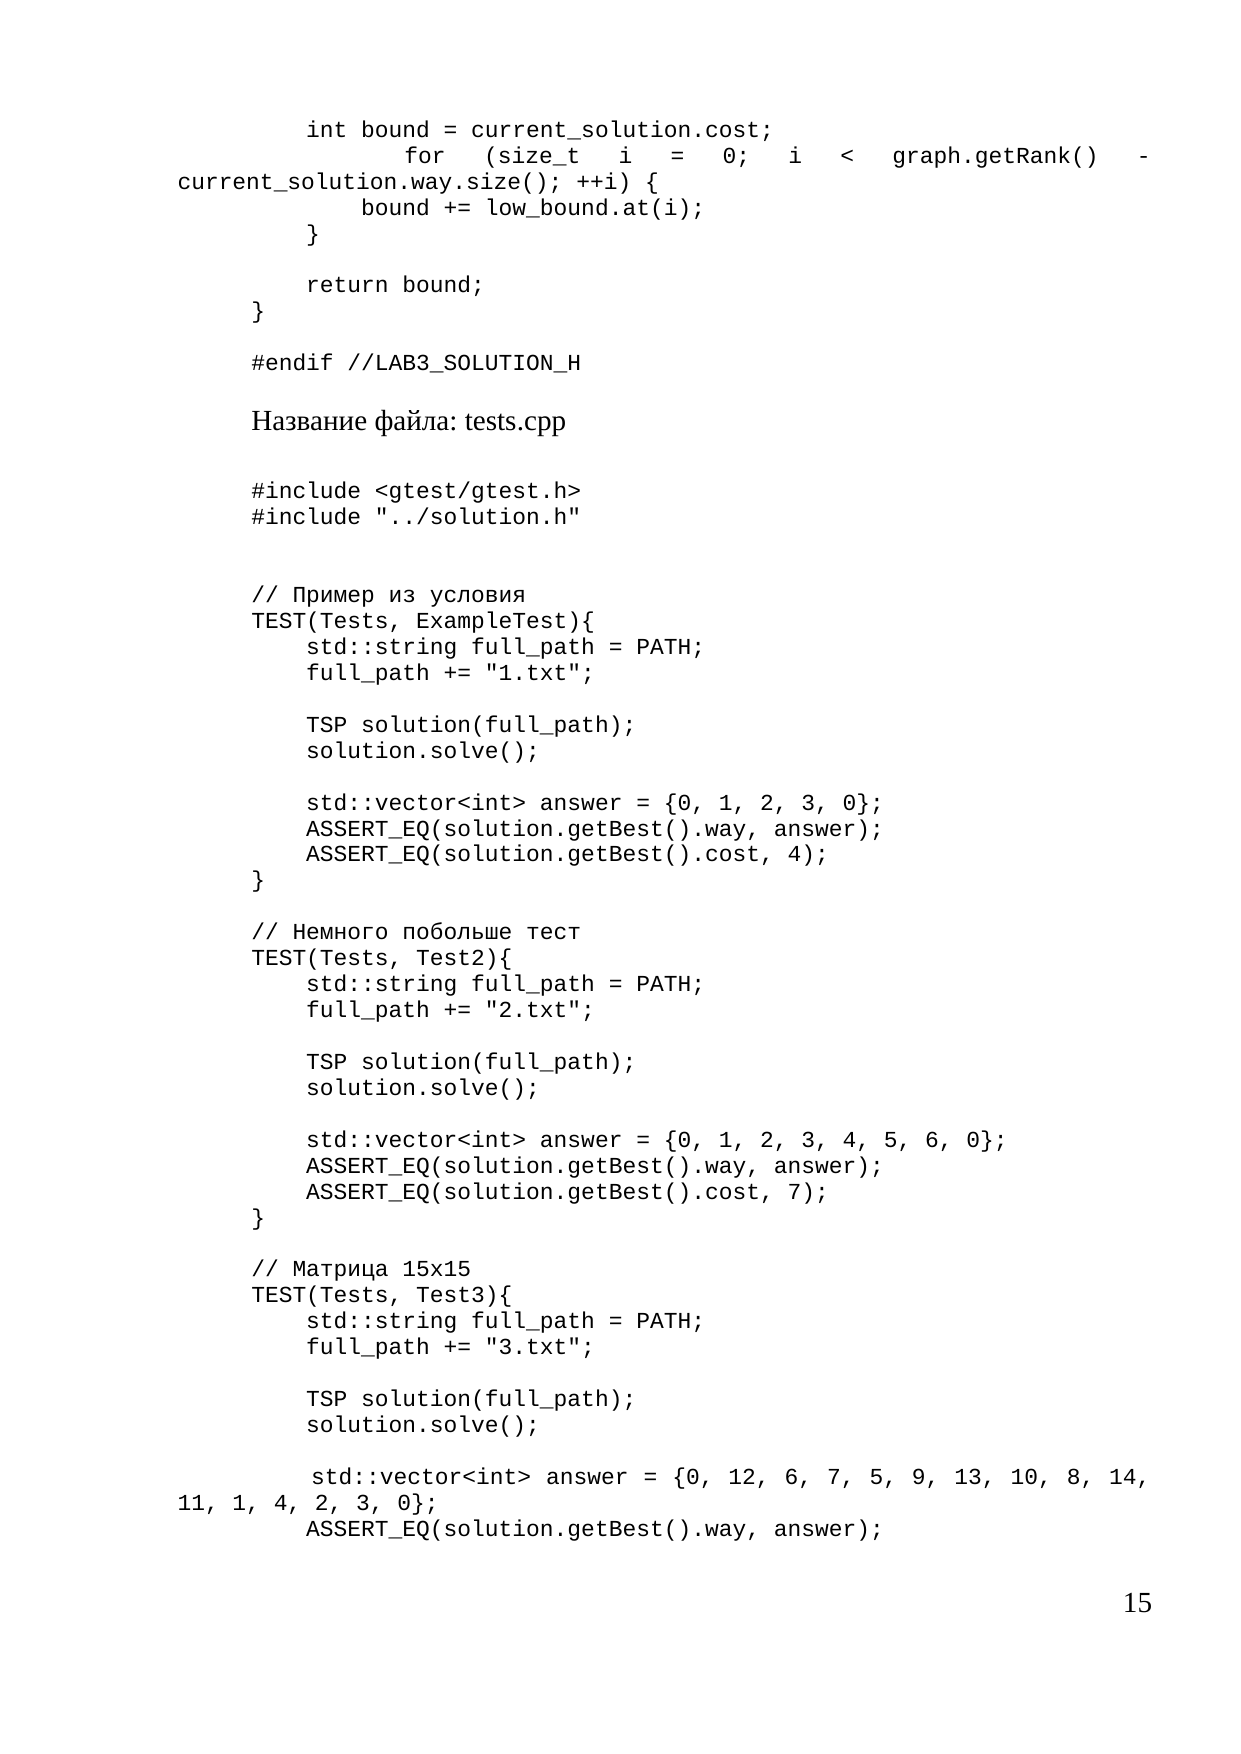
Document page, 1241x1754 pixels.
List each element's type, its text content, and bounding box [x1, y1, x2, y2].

text full_path += "3.txt"; [177, 1336, 1152, 1362]
text return bound; [177, 274, 1152, 300]
text #include <gtest/gtest.h> [177, 480, 1152, 506]
text full_path += "1.txt"; [177, 661, 1152, 687]
text full_path += "2.txt"; [177, 998, 1152, 1024]
text std::string full_path = PATH; [177, 1310, 1152, 1336]
text TSP solution(full_path); [177, 1050, 1152, 1076]
text // Матрица 15x15 [177, 1258, 1152, 1284]
text solution.solve(); [177, 739, 1152, 765]
text TEST(Tests, ExampleTest){ [177, 609, 1152, 635]
text TSP solution(full_path); [177, 1387, 1152, 1413]
text std::string full_path = PATH; [177, 635, 1152, 661]
text TEST(Tests, Test2){ [177, 947, 1152, 972]
text solution.solve(); [177, 1413, 1152, 1439]
text std::string full_path = PATH; [177, 972, 1152, 998]
text #endif //LAB3_SOLUTION_H [177, 352, 1152, 377]
text Название файла: tests.cpp [177, 403, 1152, 437]
text std::vector<int> answer = {0, 1, 2, 3, 0}; [177, 791, 1152, 817]
text ASSERT_EQ(solution.getBest().way, answer); [177, 817, 1152, 843]
text solution.solve(); [177, 1076, 1152, 1102]
text } [177, 869, 1152, 895]
text } [177, 300, 1152, 326]
text TSP solution(full_path); [177, 713, 1152, 739]
text } [177, 222, 1152, 248]
text #include "../solution.h" [177, 506, 1152, 532]
text ASSERT_EQ(solution.getBest().cost, 7); [177, 1180, 1152, 1206]
text for (size_t i = 0; i < graph.getRank() - current_solution.way.size(); ++i) { [177, 144, 1152, 196]
text std::vector<int> answer = {0, 1, 2, 3, 4, 5, 6, 0}; [177, 1128, 1152, 1154]
text // Немного побольше тест [177, 921, 1152, 947]
text std::vector<int> answer = {0, 12, 6, 7, 5, 9, 13, 10, 8, 14, 11, 1, 4, 2, 3, 0}; [177, 1465, 1152, 1517]
text ASSERT_EQ(solution.getBest().cost, 4); [177, 843, 1152, 869]
text ASSERT_EQ(solution.getBest().way, answer); [177, 1517, 1152, 1543]
text // Пример из условия [177, 583, 1152, 609]
text TEST(Tests, Test3){ [177, 1284, 1152, 1310]
text int bound = current_solution.cost; [177, 118, 1152, 144]
text } [177, 1206, 1152, 1232]
text ASSERT_EQ(solution.getBest().way, answer); [177, 1154, 1152, 1180]
text bound += low_bound.at(i); [177, 196, 1152, 222]
